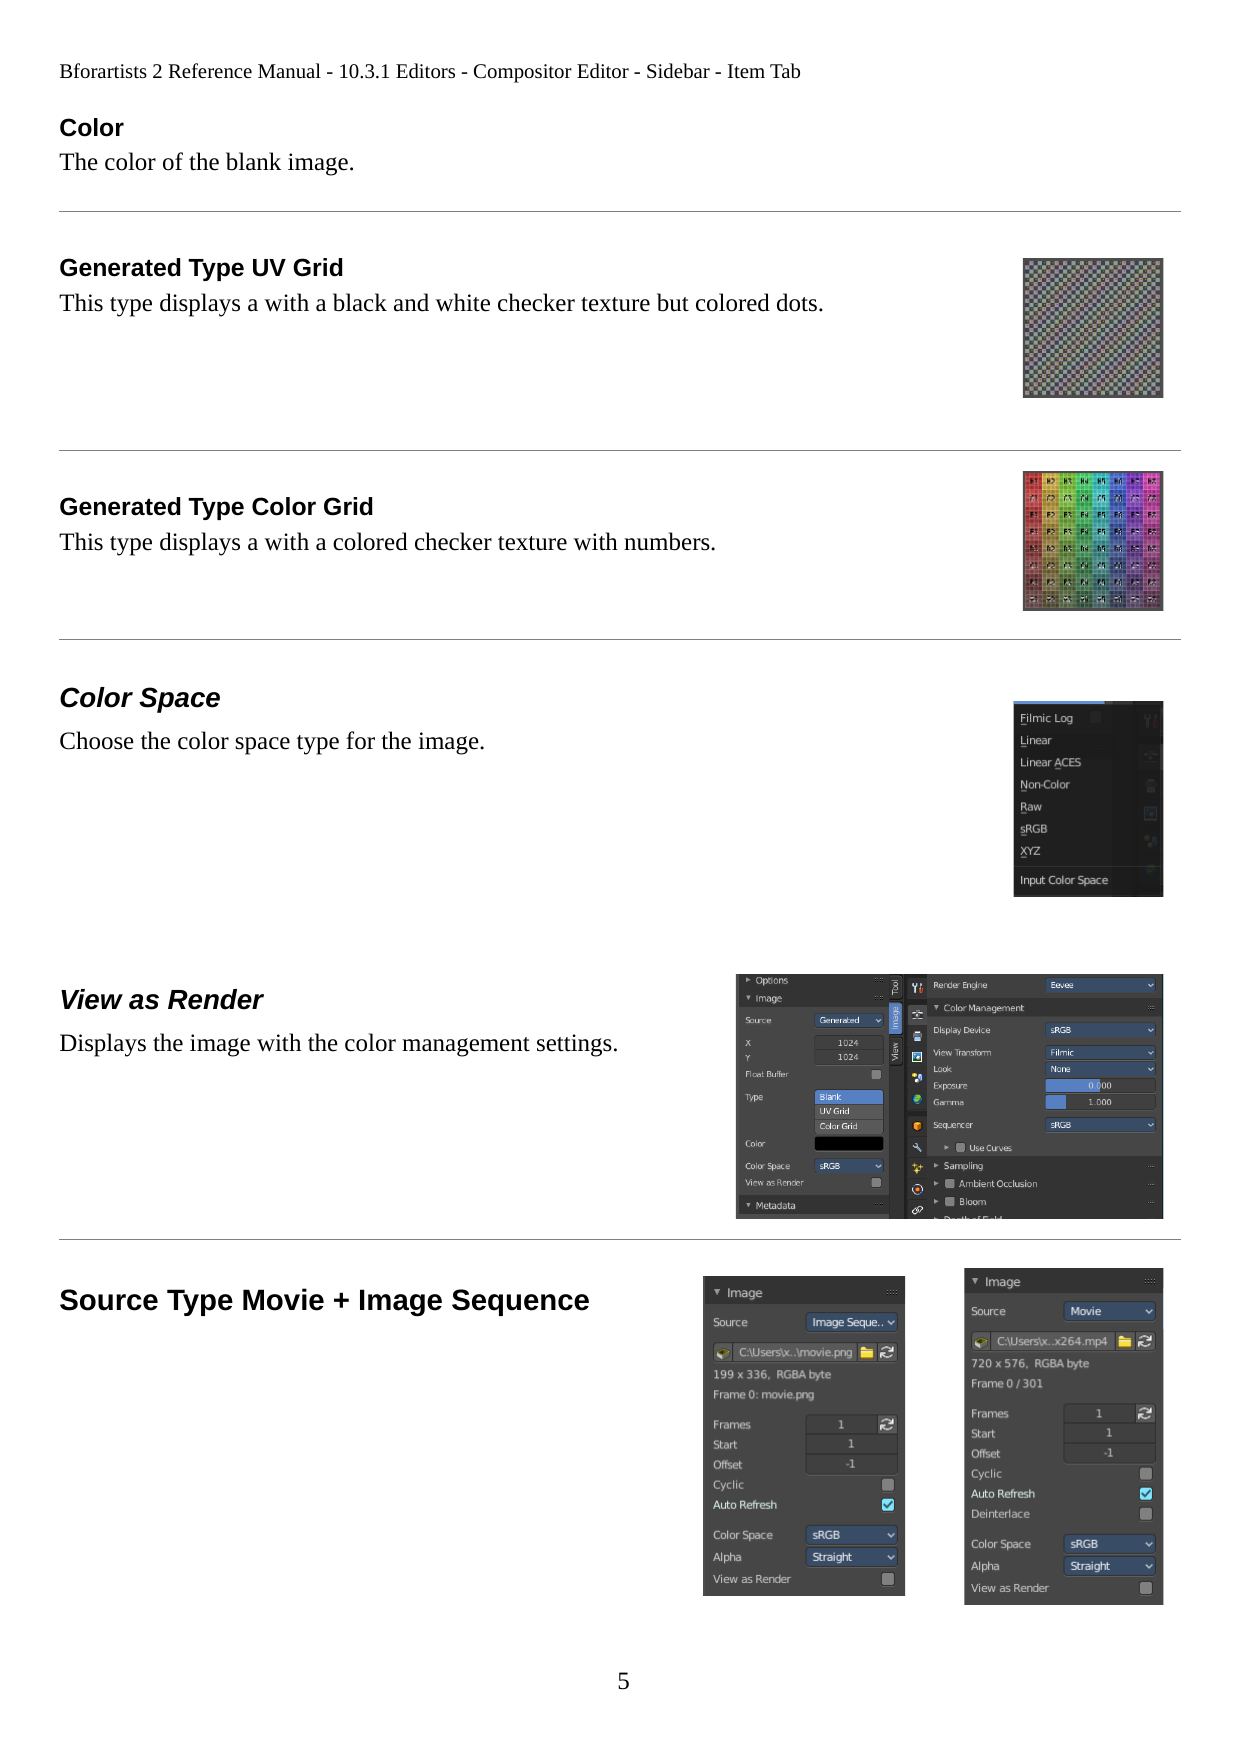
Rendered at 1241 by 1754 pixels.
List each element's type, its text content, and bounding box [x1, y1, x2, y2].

subtitle [1164, 983, 1181, 1015]
picture [703, 1276, 905, 1596]
text Displays the image with the color management settings. [59, 1028, 735, 1057]
text This type displays a with a colored checker texture with numbers. [59, 527, 1022, 555]
subtitle [905, 1283, 964, 1317]
subtitle Color [59, 113, 1181, 141]
picture [1022, 471, 1164, 611]
subtitle Source Type Movie + Image Sequence [59, 1283, 703, 1317]
text This type displays a with a black and white checker texture but colored dots. [59, 288, 1022, 317]
picture [1022, 258, 1164, 398]
picture [1013, 701, 1164, 897]
subtitle Generated Type UV Grid [59, 253, 1181, 282]
text The color of the blank image. [59, 147, 1181, 176]
subtitle Color Space [59, 681, 1181, 713]
picture [735, 974, 1164, 1219]
text Choose the color space type for the image. [59, 726, 1013, 754]
subtitle Generated Type Color Grid [59, 492, 1022, 520]
subtitle View as Render [59, 983, 735, 1015]
picture [964, 1268, 1164, 1605]
